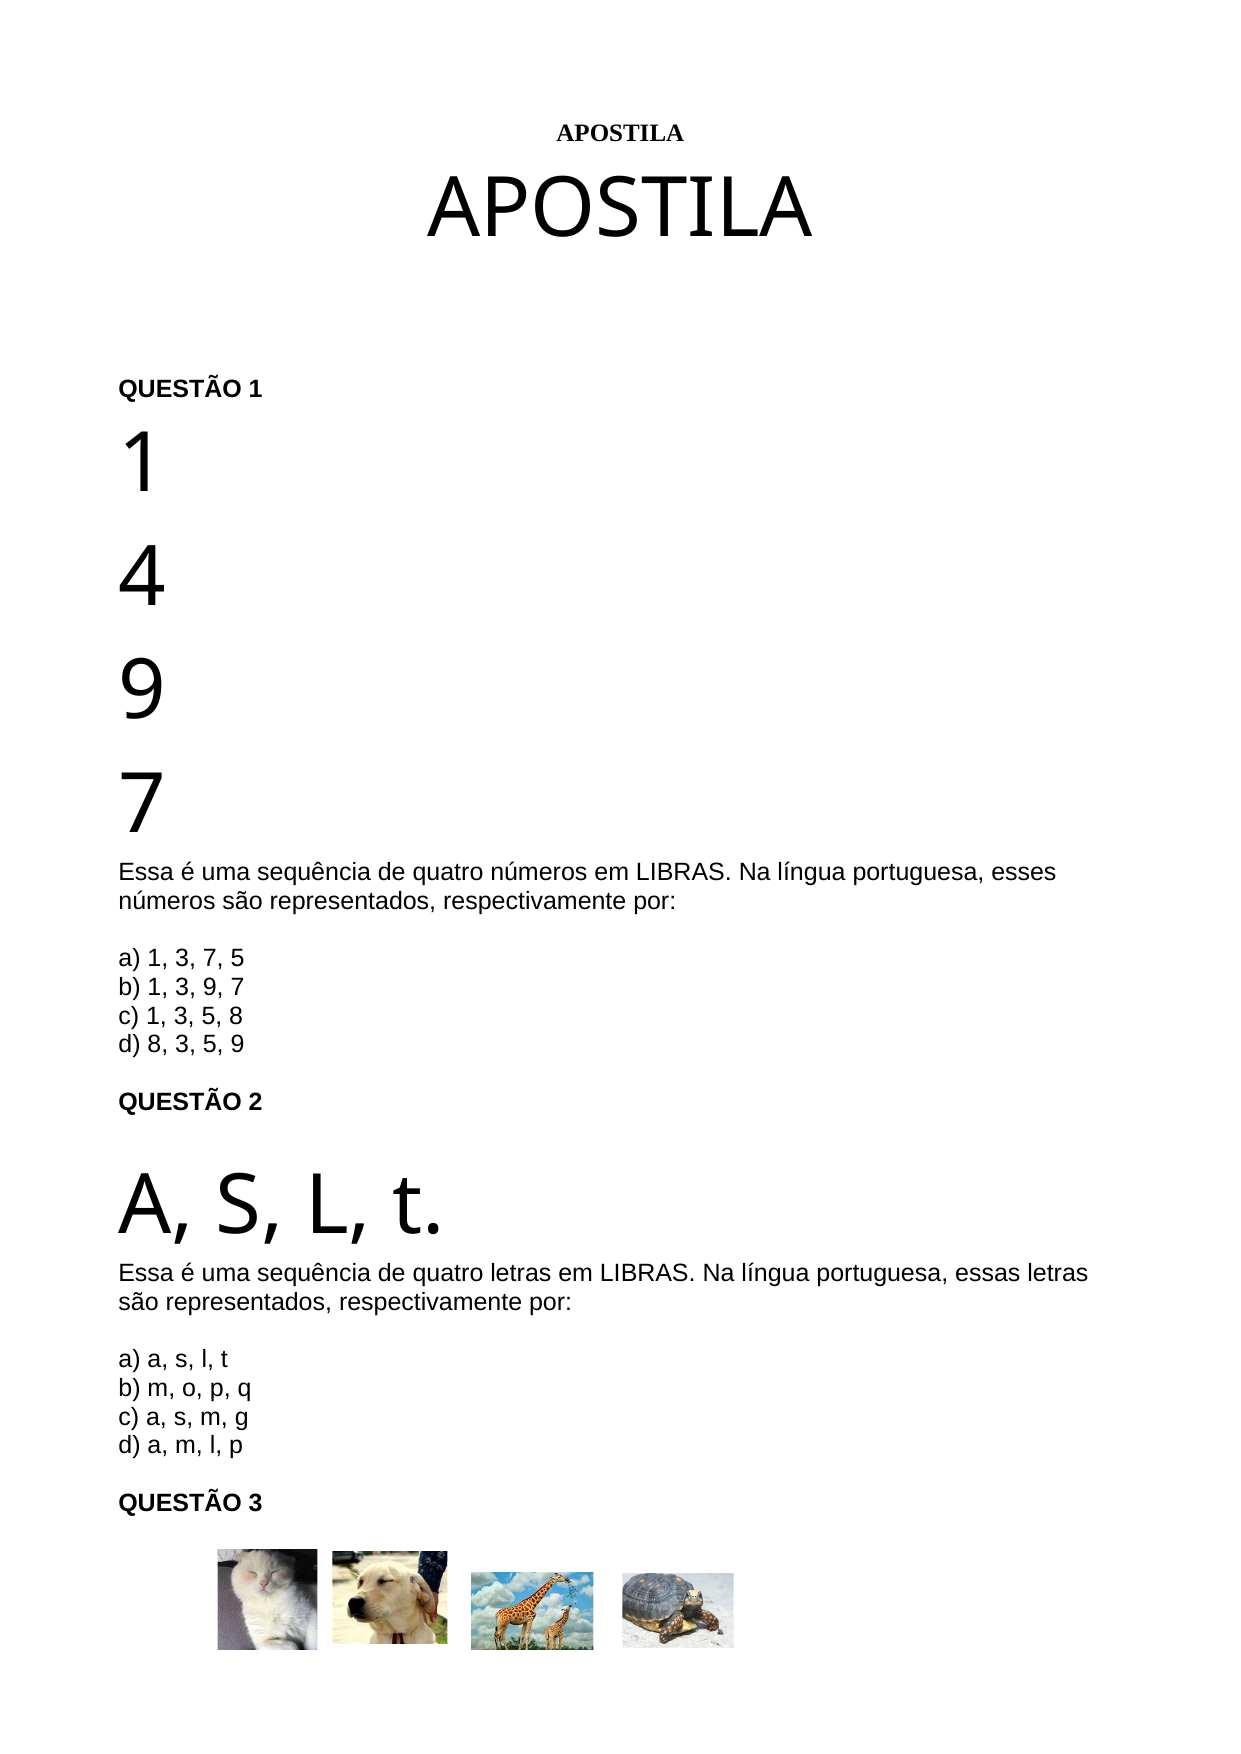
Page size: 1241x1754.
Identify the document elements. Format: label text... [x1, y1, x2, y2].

text Essa é uma sequência de quatro letras em LIBRAS. Na língua portuguesa, essas letras são representados, respectivamente por: [118, 1258, 1122, 1315]
text a) 1, 3, 7, 5 [118, 943, 1122, 972]
text d) 8, 3, 5, 9 [118, 1029, 1122, 1058]
text a) a, s, l, t [118, 1344, 1122, 1373]
picture [217, 1549, 318, 1650]
text b) 1, 3, 9, 7 [118, 972, 1122, 1001]
text QUESTÃO 2 [118, 1087, 1122, 1116]
picture [332, 1551, 448, 1644]
text d) a, m, l, p [118, 1430, 1122, 1459]
picture [471, 1572, 594, 1650]
text 7 [118, 743, 1122, 857]
picture [622, 1573, 734, 1648]
text APOSTILA [118, 147, 1122, 260]
text 9 [118, 630, 1122, 743]
text c) a, s, m, g [118, 1402, 1122, 1430]
text 1 [118, 403, 1122, 516]
text c) 1, 3, 5, 8 [118, 1001, 1122, 1029]
text QUESTÃO 1 [118, 374, 1122, 403]
text APOSTILA [118, 118, 1122, 147]
text b) m, o, p, q [118, 1373, 1122, 1402]
text A, S, L, t. [118, 1144, 1122, 1258]
text QUESTÃO 3 [118, 1488, 1122, 1517]
text 4 [118, 516, 1122, 630]
text Essa é uma sequência de quatro números em LIBRAS. Na língua portuguesa, esses números são representados, respectivamente por: [118, 857, 1122, 914]
